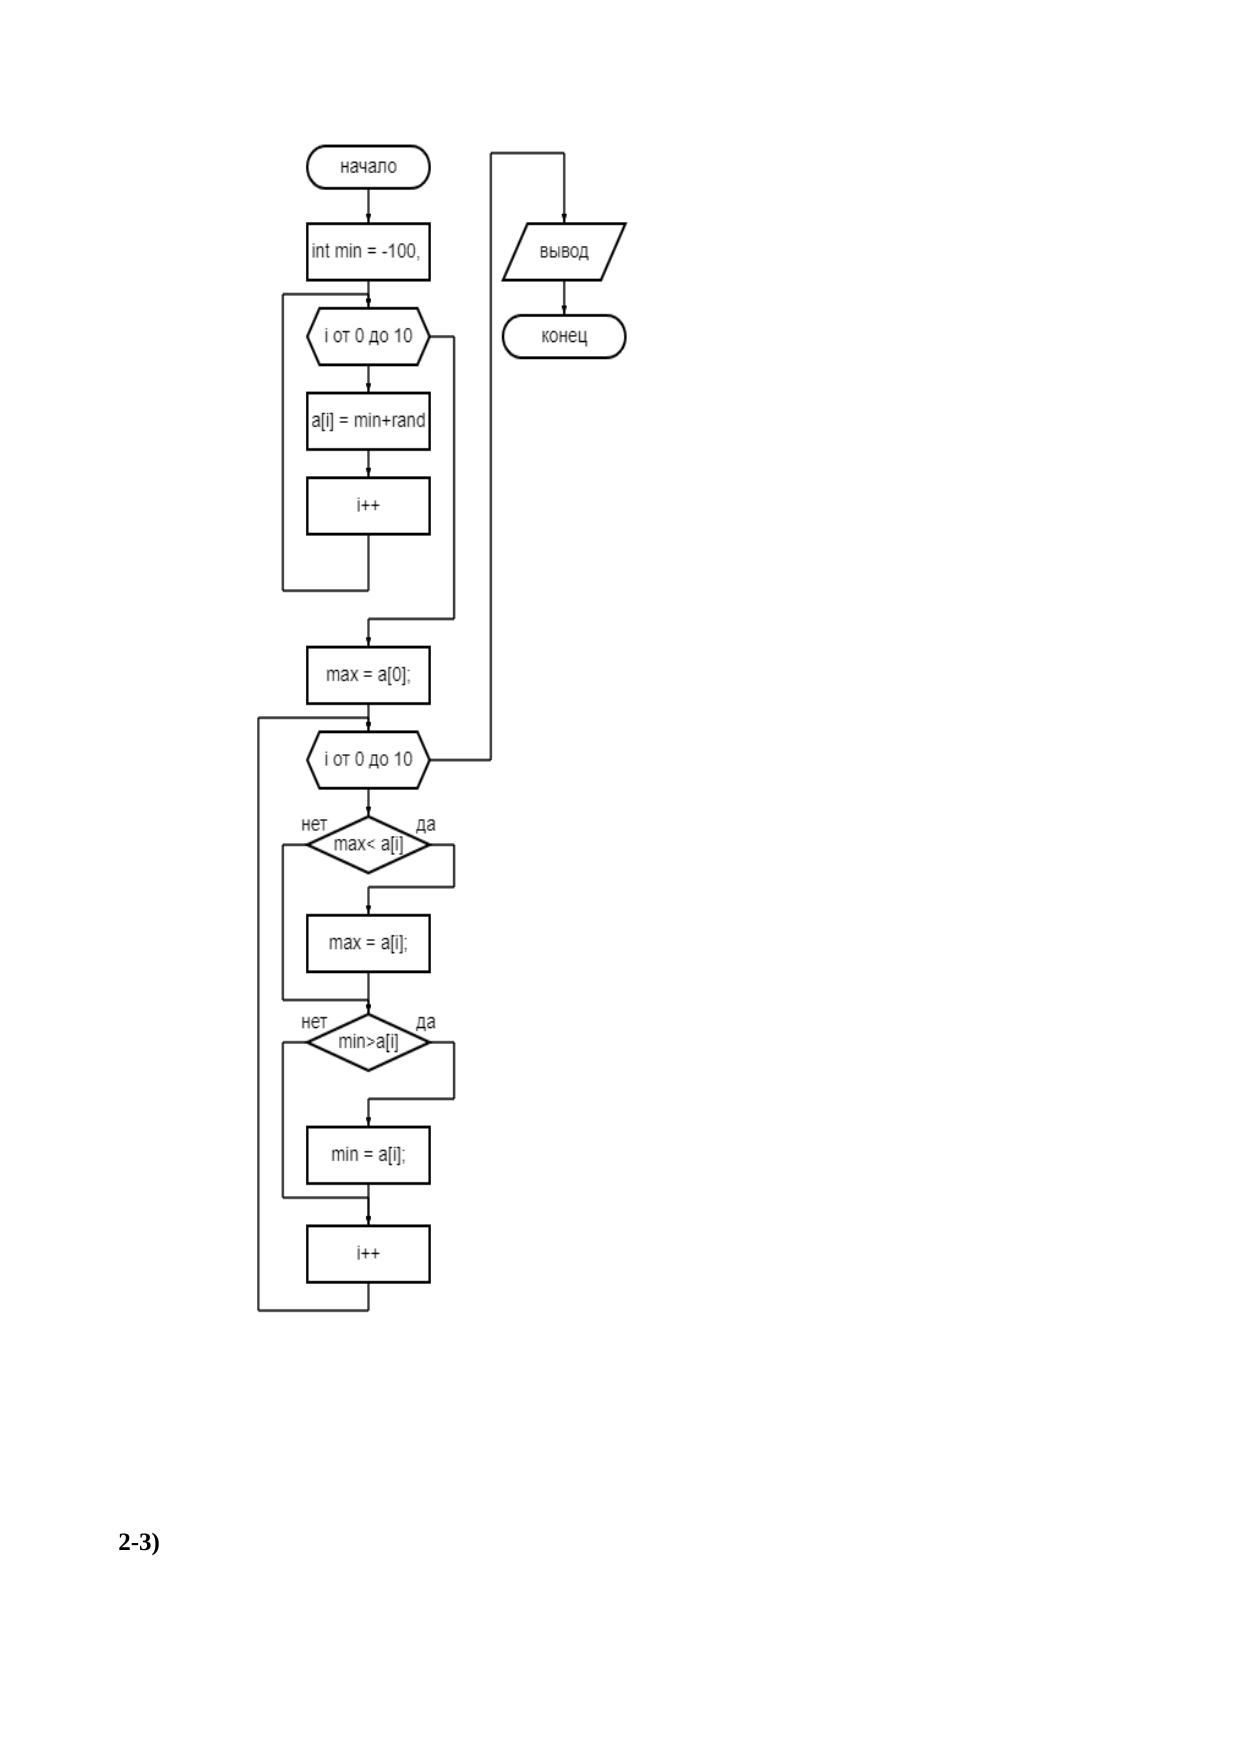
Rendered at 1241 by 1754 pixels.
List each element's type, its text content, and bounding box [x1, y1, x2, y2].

text 2-3) [118, 1527, 1122, 1556]
picture [234, 118, 650, 1339]
